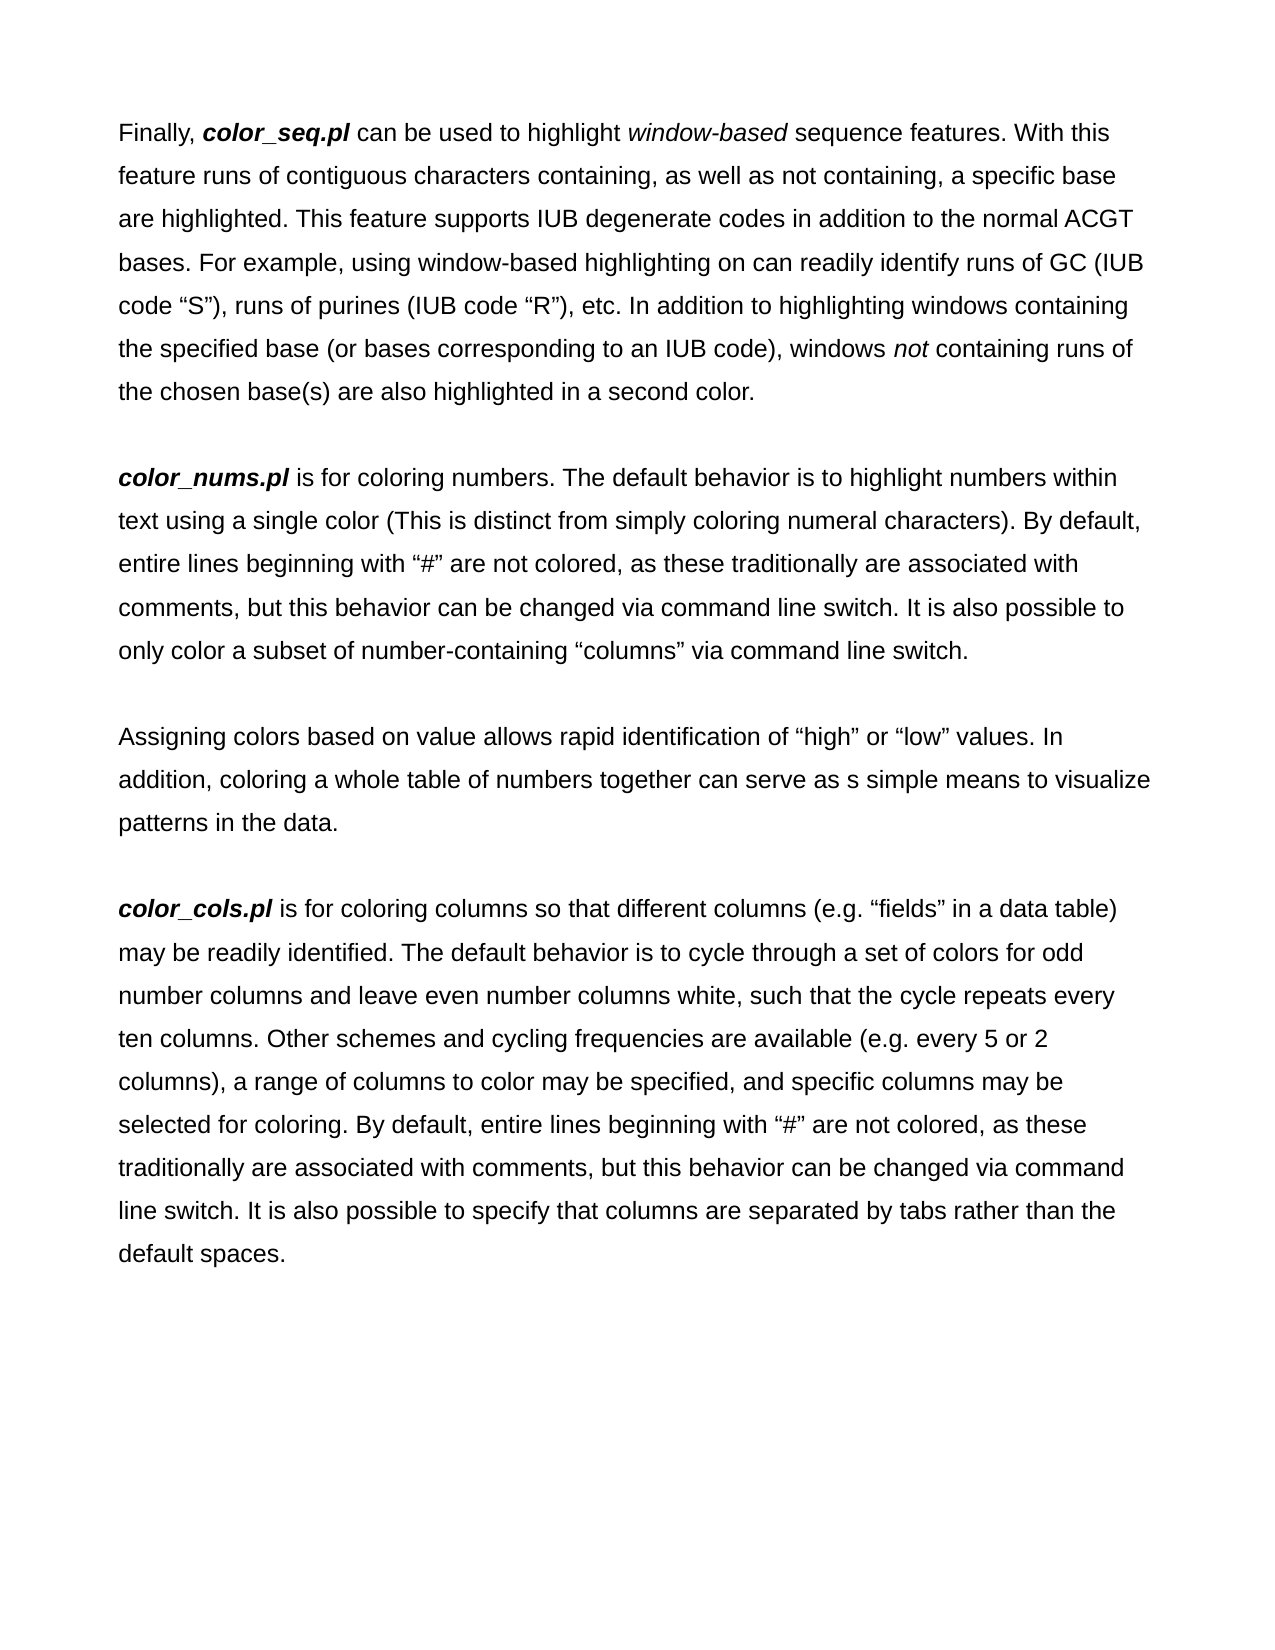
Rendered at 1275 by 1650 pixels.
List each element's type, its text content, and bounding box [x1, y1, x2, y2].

text Assigning colors based on value allows rapid identification of “high” or “low” values. In addition, coloring a whole table of numbers together can serve as s simple means to visualize patterns in the data. [118, 722, 1157, 837]
text color_nums.pl is for coloring numbers. The default behavior is to highlight numbers within text using a single color (This is distinct from simply coloring numeral characters). By default, entire lines beginning with “#” are not colored, as these traditionally are associated with comments, but this behavior can be changed via command line switch. It is also possible to only color a subset of number-containing “columns” via command line switch. [118, 463, 1157, 664]
text Finally, color_seq.pl can be used to highlight window-based sequence features. With this feature runs of contiguous characters containing, as well as not containing, a specific base are highlighted. This feature supports IUB degenerate codes in addition to the normal ACGT bases. For example, using window-based highlighting on can readily identify runs of GC (IUB code “S”), runs of purines (IUB code “R”), etc. In addition to highlighting windows containing the specified base (or bases corresponding to an IUB code), windows not containing runs of the chosen base(s) are also highlighted in a second color. [118, 118, 1157, 406]
text color_cols.pl is for coloring columns so that different columns (e.g. “fields” in a data table) may be readily identified. The default behavior is to cycle through a set of colors for odd number columns and leave even number columns white, such that the cycle repeats every ten columns. Other schemes and cycling frequencies are available (e.g. every 5 or 2 columns), a range of columns to color may be specified, and specific columns may be selected for coloring. By default, entire lines beginning with “#” are not colored, as these traditionally are associated with comments, but this behavior can be changed via command line switch. It is also possible to specify that columns are separated by tabs rather than the default spaces. [118, 894, 1157, 1268]
